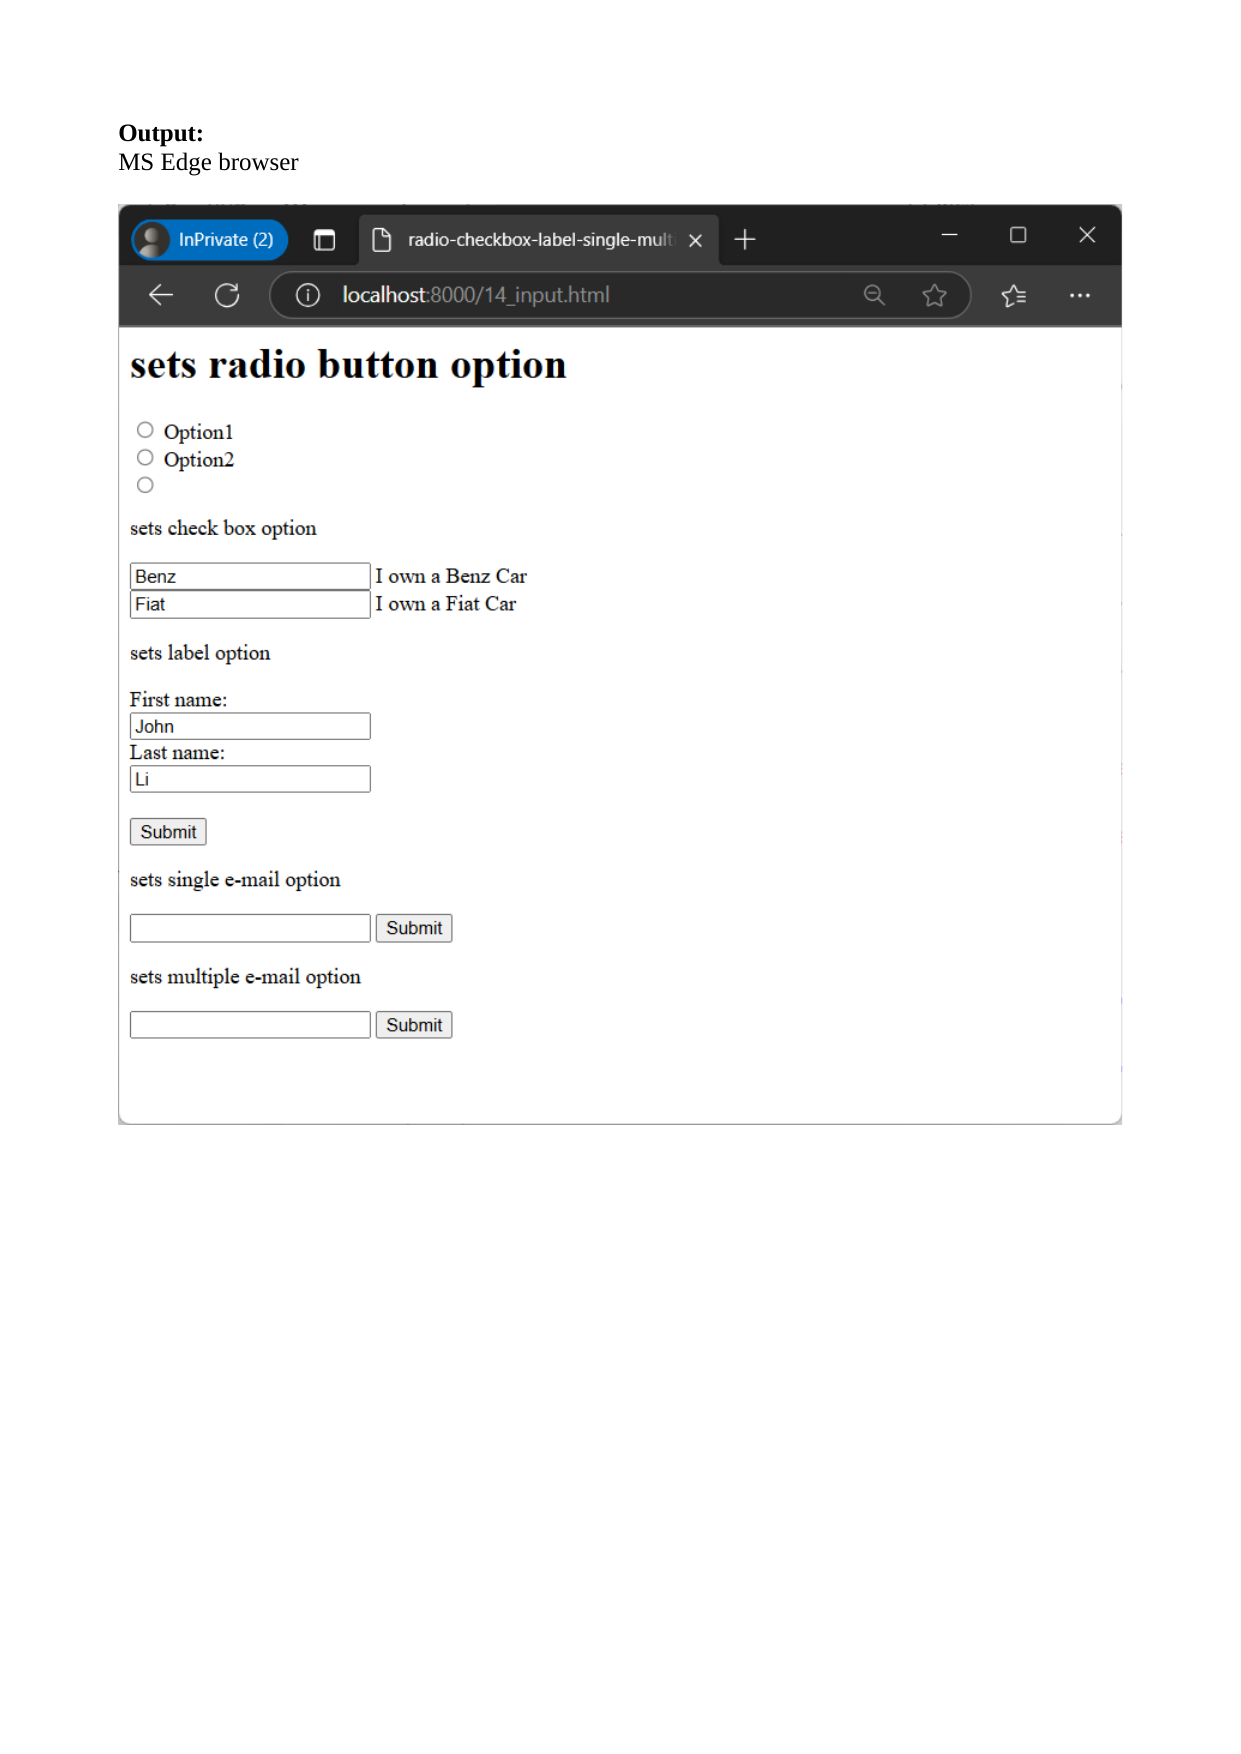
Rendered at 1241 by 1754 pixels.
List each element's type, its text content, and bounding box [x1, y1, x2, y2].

picture [118, 204, 1123, 1125]
text Output: MS Edge browser [118, 118, 1122, 176]
